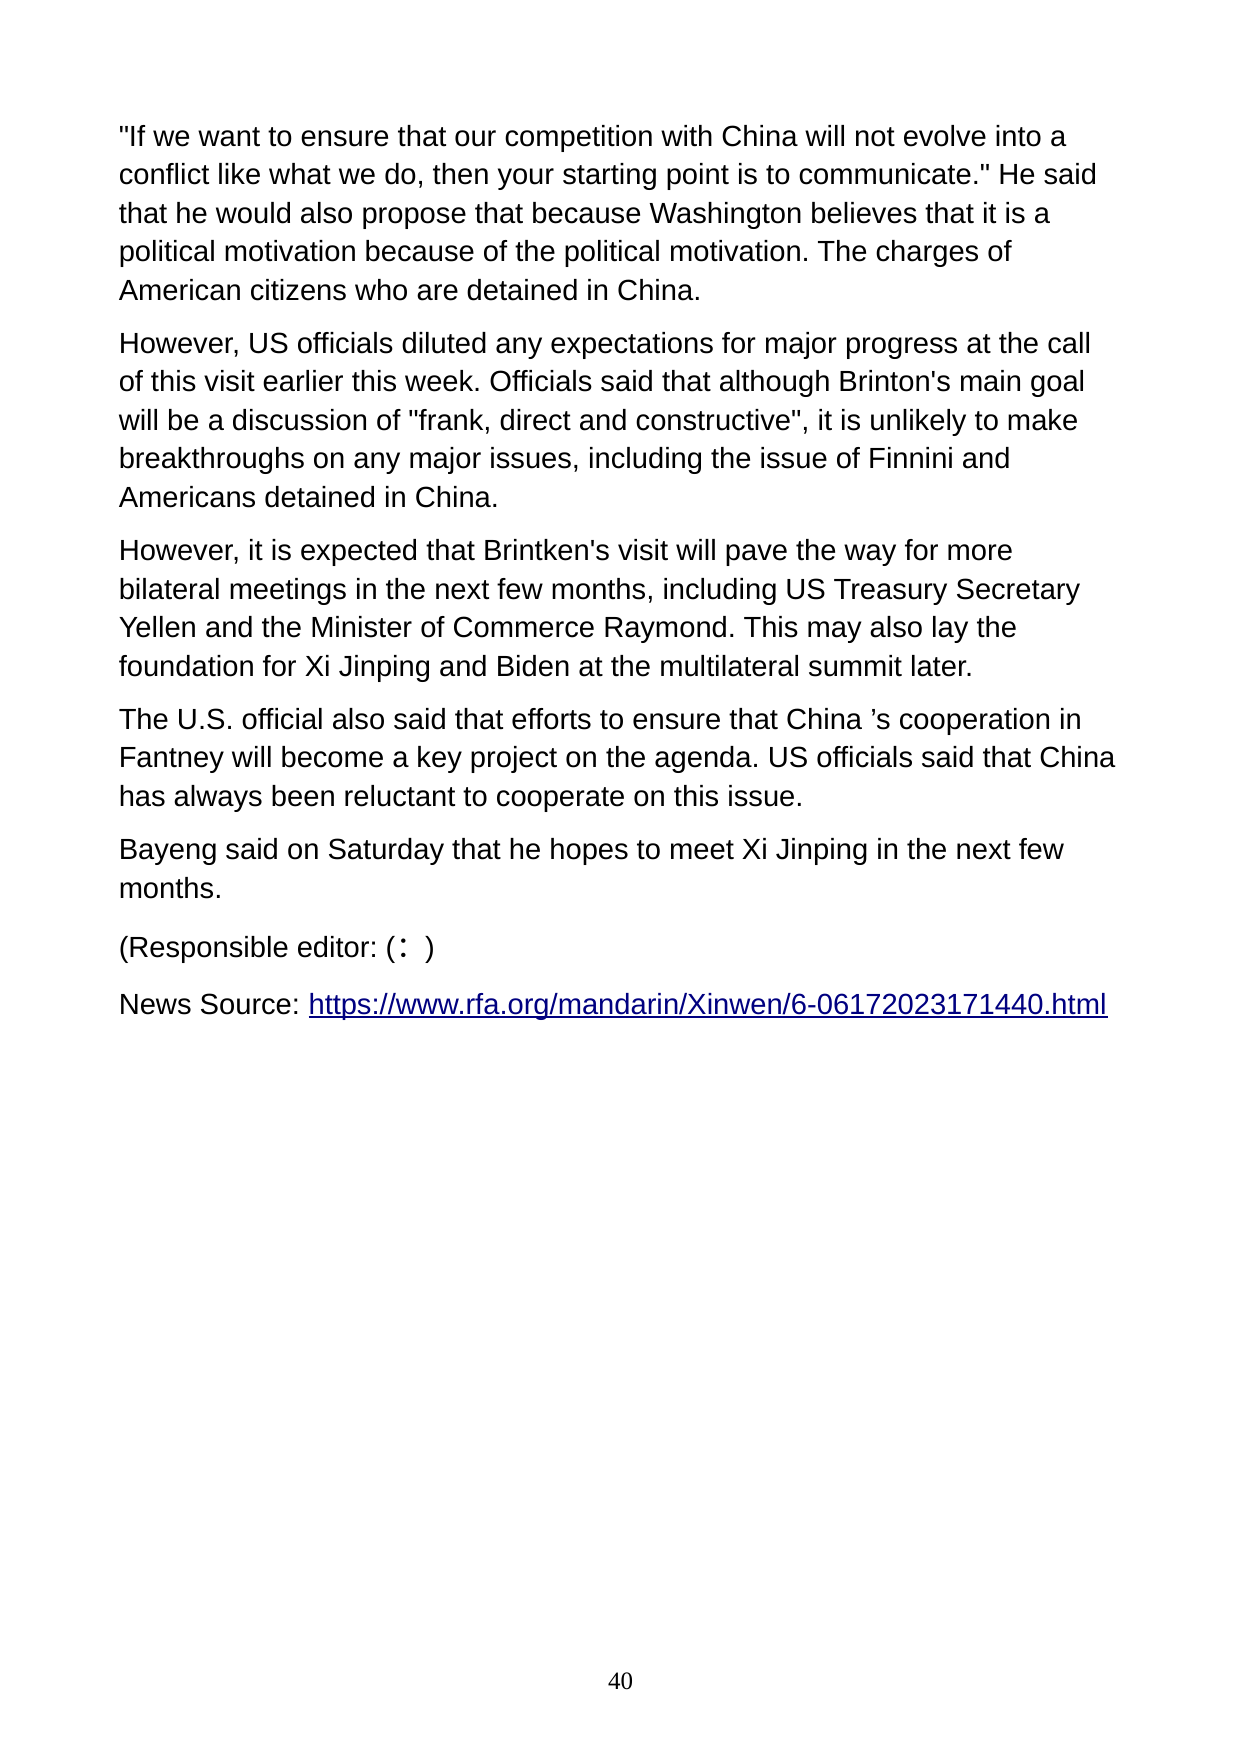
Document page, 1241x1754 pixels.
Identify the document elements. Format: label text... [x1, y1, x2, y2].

text News Source: https://www.rfa.org/mandarin/Xinwen/6-06172023171440.html [118, 987, 1122, 1020]
text However, US officials diluted any expectations for major progress at the call of this visit earlier this week. Officials said that although Brinton's main goal will be a discussion of "frank, direct and constructive", it is unlikely to make breakthroughs on any major issues, including the issue of Finnini and Americans detained in China. [118, 326, 1122, 513]
text (Responsible editor: (：) [118, 924, 1122, 966]
text "If we want to ensure that our competition with China will not evolve into a conflict like what we do, then your starting point is to communicate." He said that he would also propose that because Washington believes that it is a political motivation because of the political motivation. The charges of American citizens who are detained in China. [118, 118, 1122, 306]
text The U.S. official also said that efforts to ensure that China ’s cooperation in Fantney will become a key project on the agenda. US officials said that China has always been reluctant to cooperate on this issue. [118, 702, 1122, 812]
text Bayeng said on Saturday that he hopes to meet Xi Jinping in the next few months. [118, 832, 1122, 904]
text However, it is expected that Brintken's visit will pave the way for more bilateral meetings in the next few months, including US Treasury Secretary Yellen and the Minister of Commerce Raymond. This may also lay the foundation for Xi Jinping and Biden at the multilateral summit later. [118, 533, 1122, 682]
